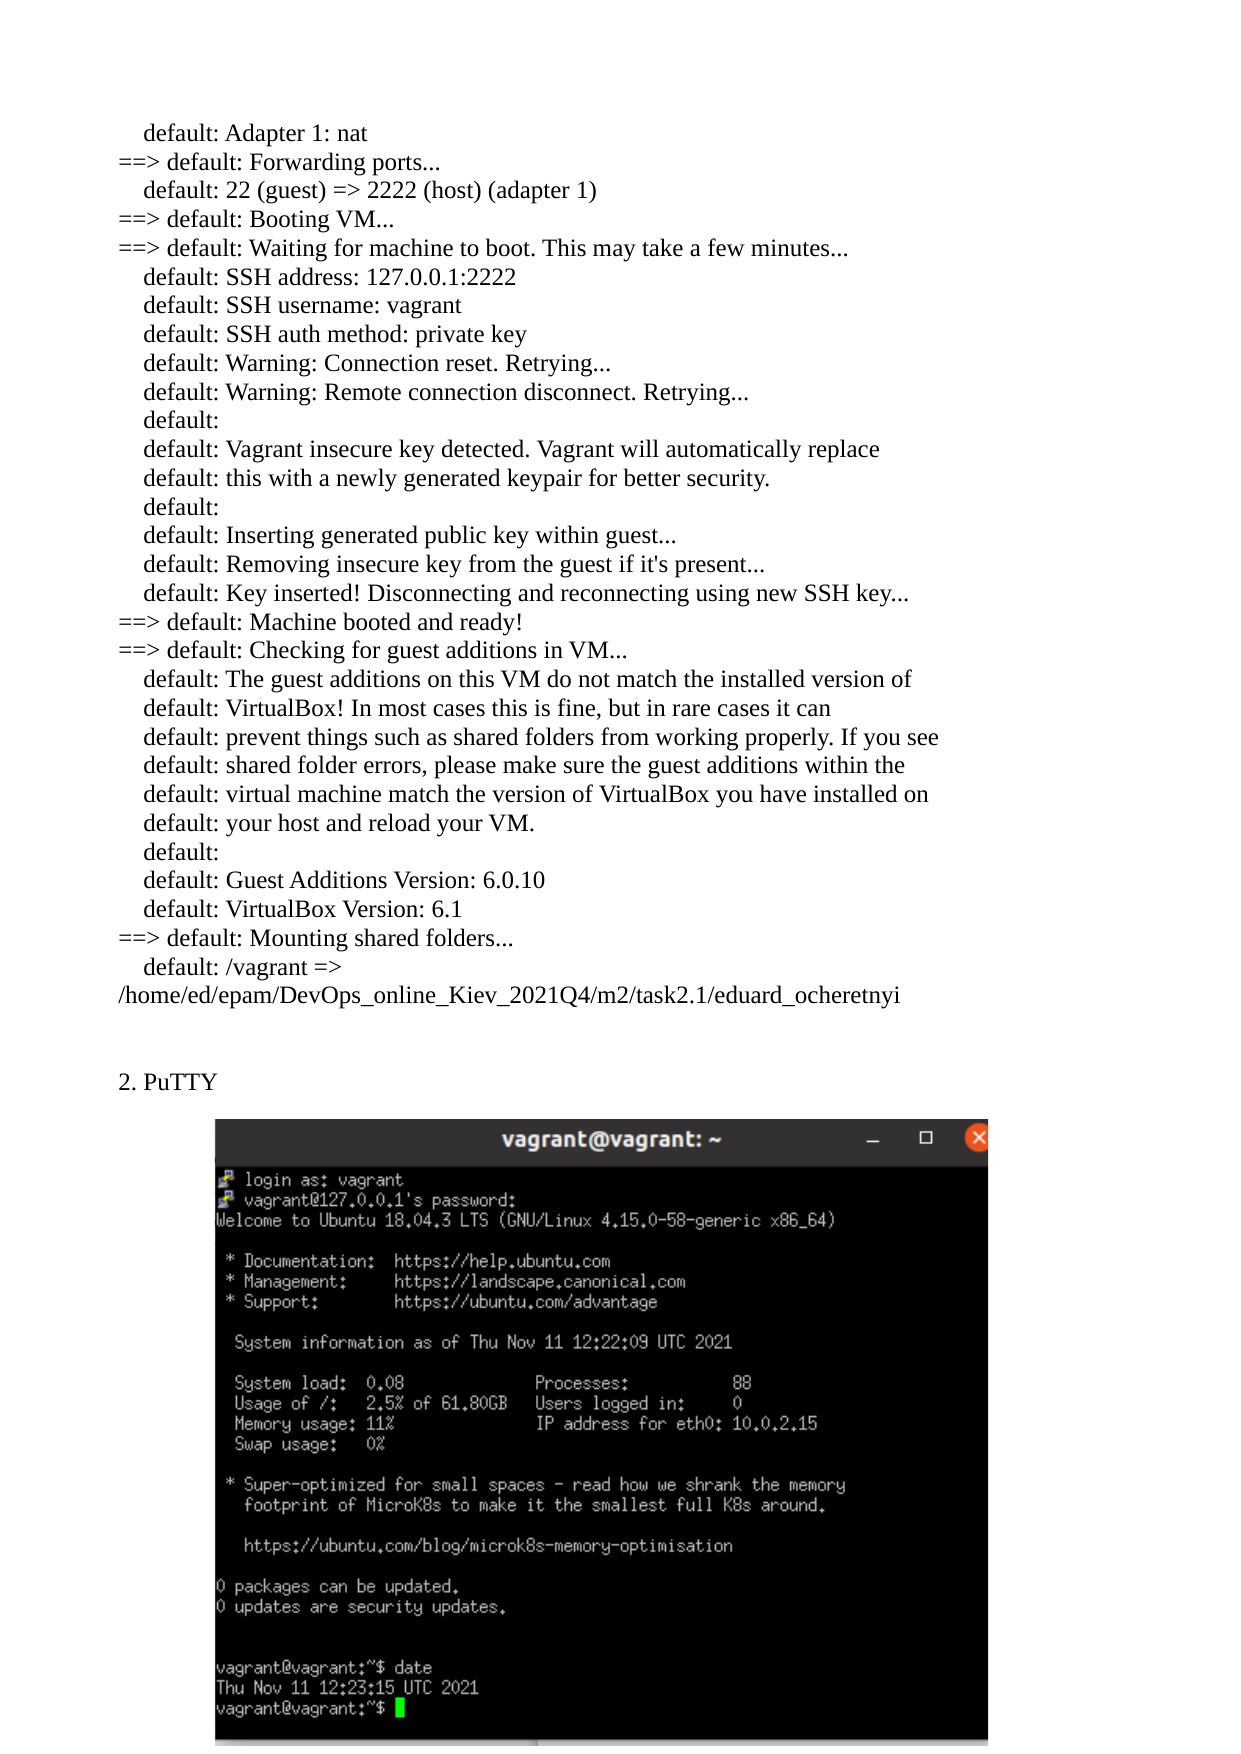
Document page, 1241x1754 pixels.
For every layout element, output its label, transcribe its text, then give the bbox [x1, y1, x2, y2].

text default: Adapter 1: nat [118, 118, 1122, 147]
text default: VirtualBox! In most cases this is fine, but in rare cases it can [118, 693, 1122, 722]
text default: shared folder errors, please make sure the guest additions within the [118, 751, 1122, 779]
text default: [118, 406, 1122, 434]
text default: [118, 837, 1122, 866]
text default: prevent things such as shared folders from working properly. If you see [118, 722, 1122, 751]
text ==> default: Waiting for machine to boot. This may take a few minutes... [118, 233, 1122, 262]
text default: Warning: Remote connection disconnect. Retrying... [118, 377, 1122, 406]
text default: SSH auth method: private key [118, 319, 1122, 348]
text default: The guest additions on this VM do not match the installed version of [118, 664, 1122, 693]
text default: SSH username: vagrant [118, 291, 1122, 319]
picture [214, 1119, 989, 1746]
text 2. PuTTY [118, 1067, 1122, 1096]
text default: Removing insecure key from the guest if it's present... [118, 549, 1122, 578]
text default: virtual machine match the version of VirtualBox you have installed on [118, 779, 1122, 808]
text default: VirtualBox Version: 6.1 [118, 894, 1122, 923]
text default: Inserting generated public key within guest... [118, 521, 1122, 549]
text default: Guest Additions Version: 6.0.10 [118, 866, 1122, 894]
text default: Key inserted! Disconnecting and reconnecting using new SSH key... [118, 578, 1122, 607]
text ==> default: Mounting shared folders... [118, 923, 1122, 952]
text default: your host and reload your VM. [118, 808, 1122, 837]
text ==> default: Machine booted and ready! [118, 607, 1122, 636]
text ==> default: Checking for guest additions in VM... [118, 636, 1122, 664]
text default: Vagrant insecure key detected. Vagrant will automatically replace [118, 434, 1122, 463]
text ==> default: Forwarding ports... [118, 147, 1122, 176]
text default: Warning: Connection reset. Retrying... [118, 348, 1122, 377]
text default: 22 (guest) => 2222 (host) (adapter 1) [118, 176, 1122, 204]
text ==> default: Booting VM... [118, 204, 1122, 233]
text default: this with a newly generated keypair for better security. [118, 463, 1122, 492]
text default: SSH address: 127.0.0.1:2222 [118, 262, 1122, 291]
text default: /vagrant => /home/ed/epam/DevOps_online_Kiev_2021Q4/m2/task2.1/eduard_ocheretnyi [118, 952, 1122, 1009]
text default: [118, 492, 1122, 521]
